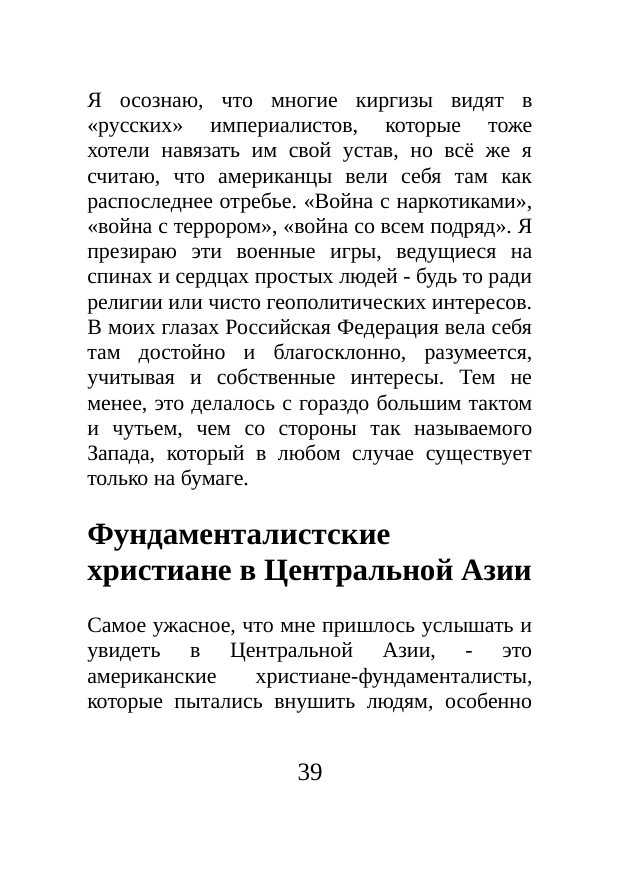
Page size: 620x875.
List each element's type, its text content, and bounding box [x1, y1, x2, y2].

text Фундаменталистские христиане в Центральной Азии [87, 516, 532, 587]
text Самое ужасное, что мне пришлось услышать и увидеть в Центральной Азии, - это американские христиане-фундаменталисты, которые пытались внушить людям, особенно [87, 612, 532, 713]
text Я осознаю, что многие киргизы видят в «русских» империалистов, которые тоже хотели навязать им свой устав, но всё же я считаю, что американцы вели себя там как распоследнее отребье. «Война с наркотиками», «война с террором», «война со всем подряд». Я презираю эти военные игры, ведущиеся на спинах и сердцах простых людей - будь то ради религии или чисто геополитических интересов. В моих глазах Российская Федерация вела себя там достойно и благосклонно, разумеется, учитывая и собственные интересы. Тем не менее, это делалось с гораздо большим тактом и чутьем, чем со стороны так называемого Запада, который в любом случае существует только на бумаге. [87, 87, 532, 490]
